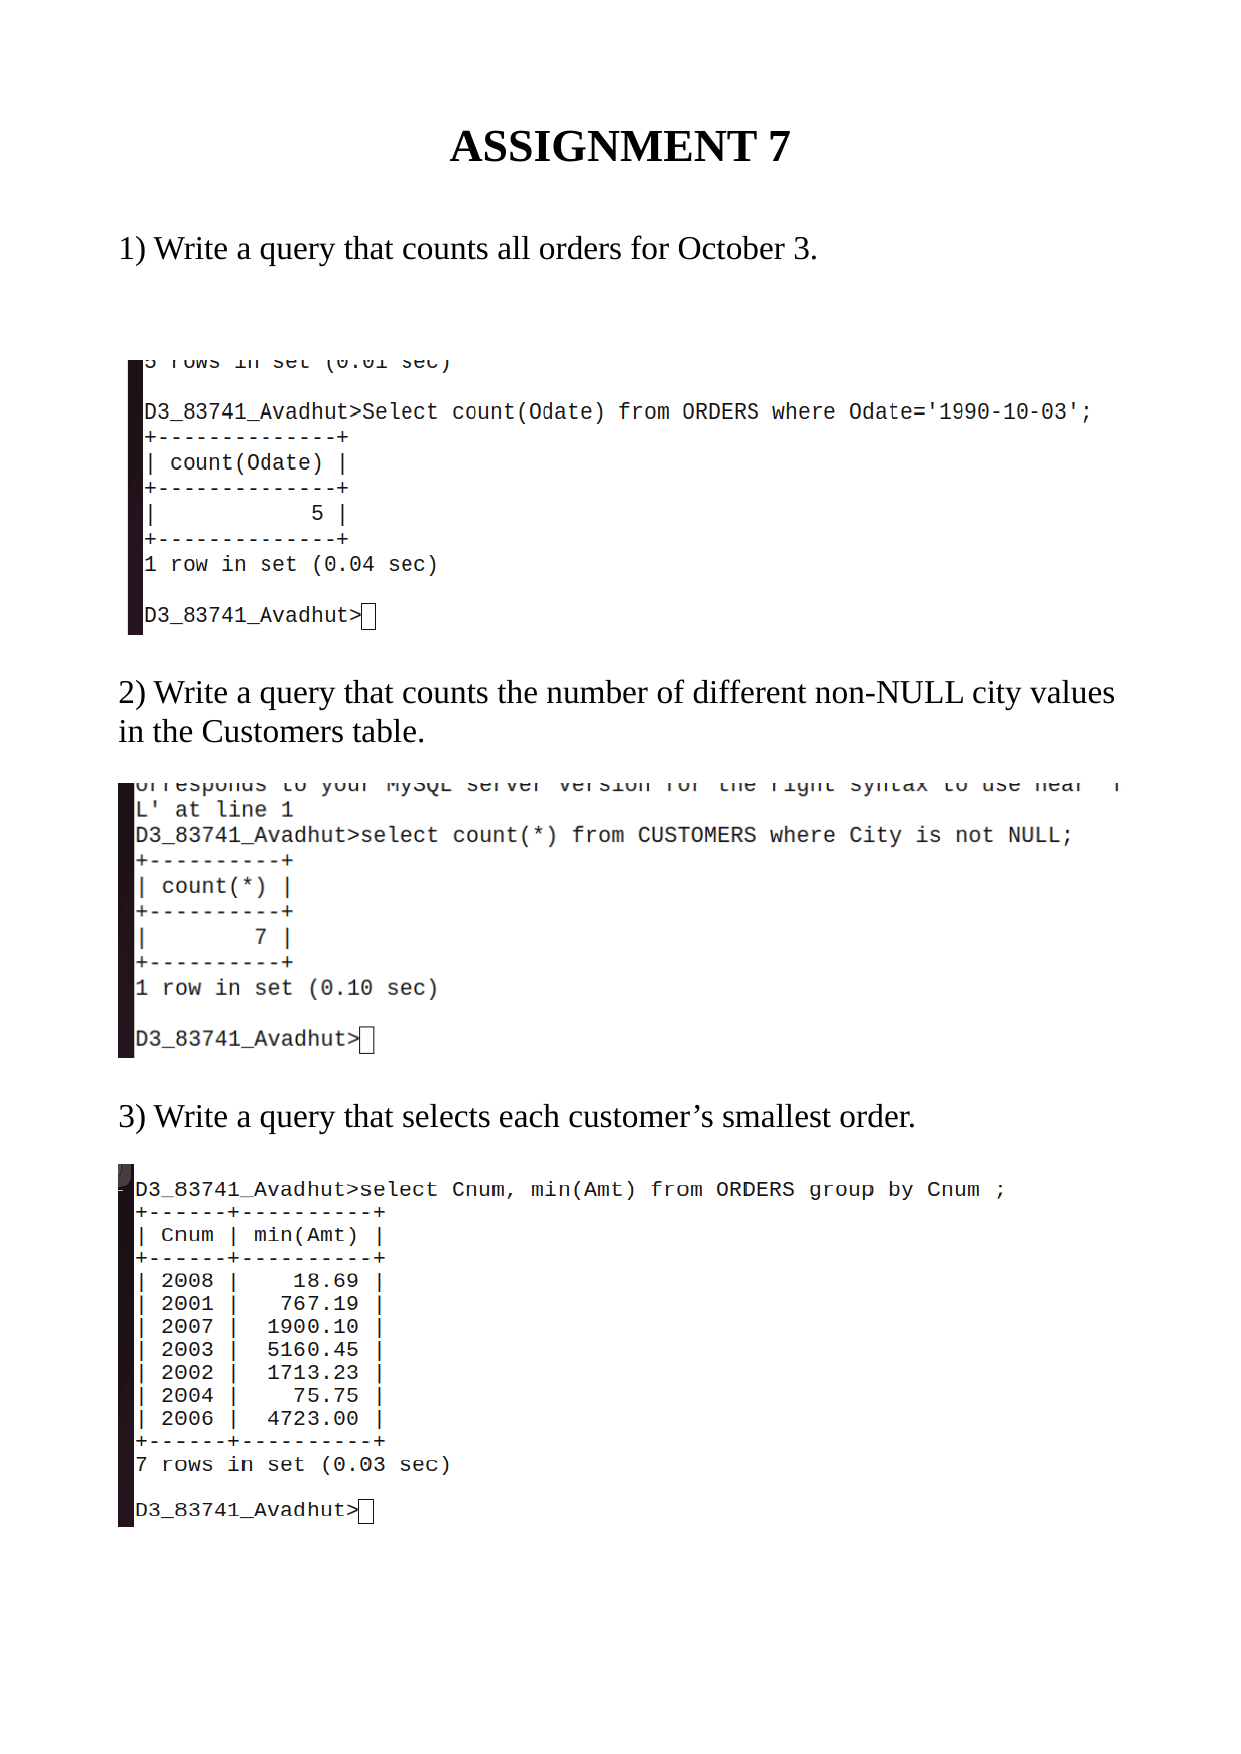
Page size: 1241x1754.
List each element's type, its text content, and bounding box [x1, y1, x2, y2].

text ASSIGNMENT 7 [118, 118, 1122, 171]
picture [118, 1164, 1123, 1527]
text 3) Write a query that selects each customer’s smallest order. [118, 1096, 1122, 1134]
picture [118, 783, 1123, 1058]
text 2) Write a query that counts the number of different non-NULL city values in the Customers table. [118, 673, 1122, 749]
text 1) Write a query that counts all orders for October 3. [118, 228, 1122, 267]
picture [127, 360, 1101, 635]
